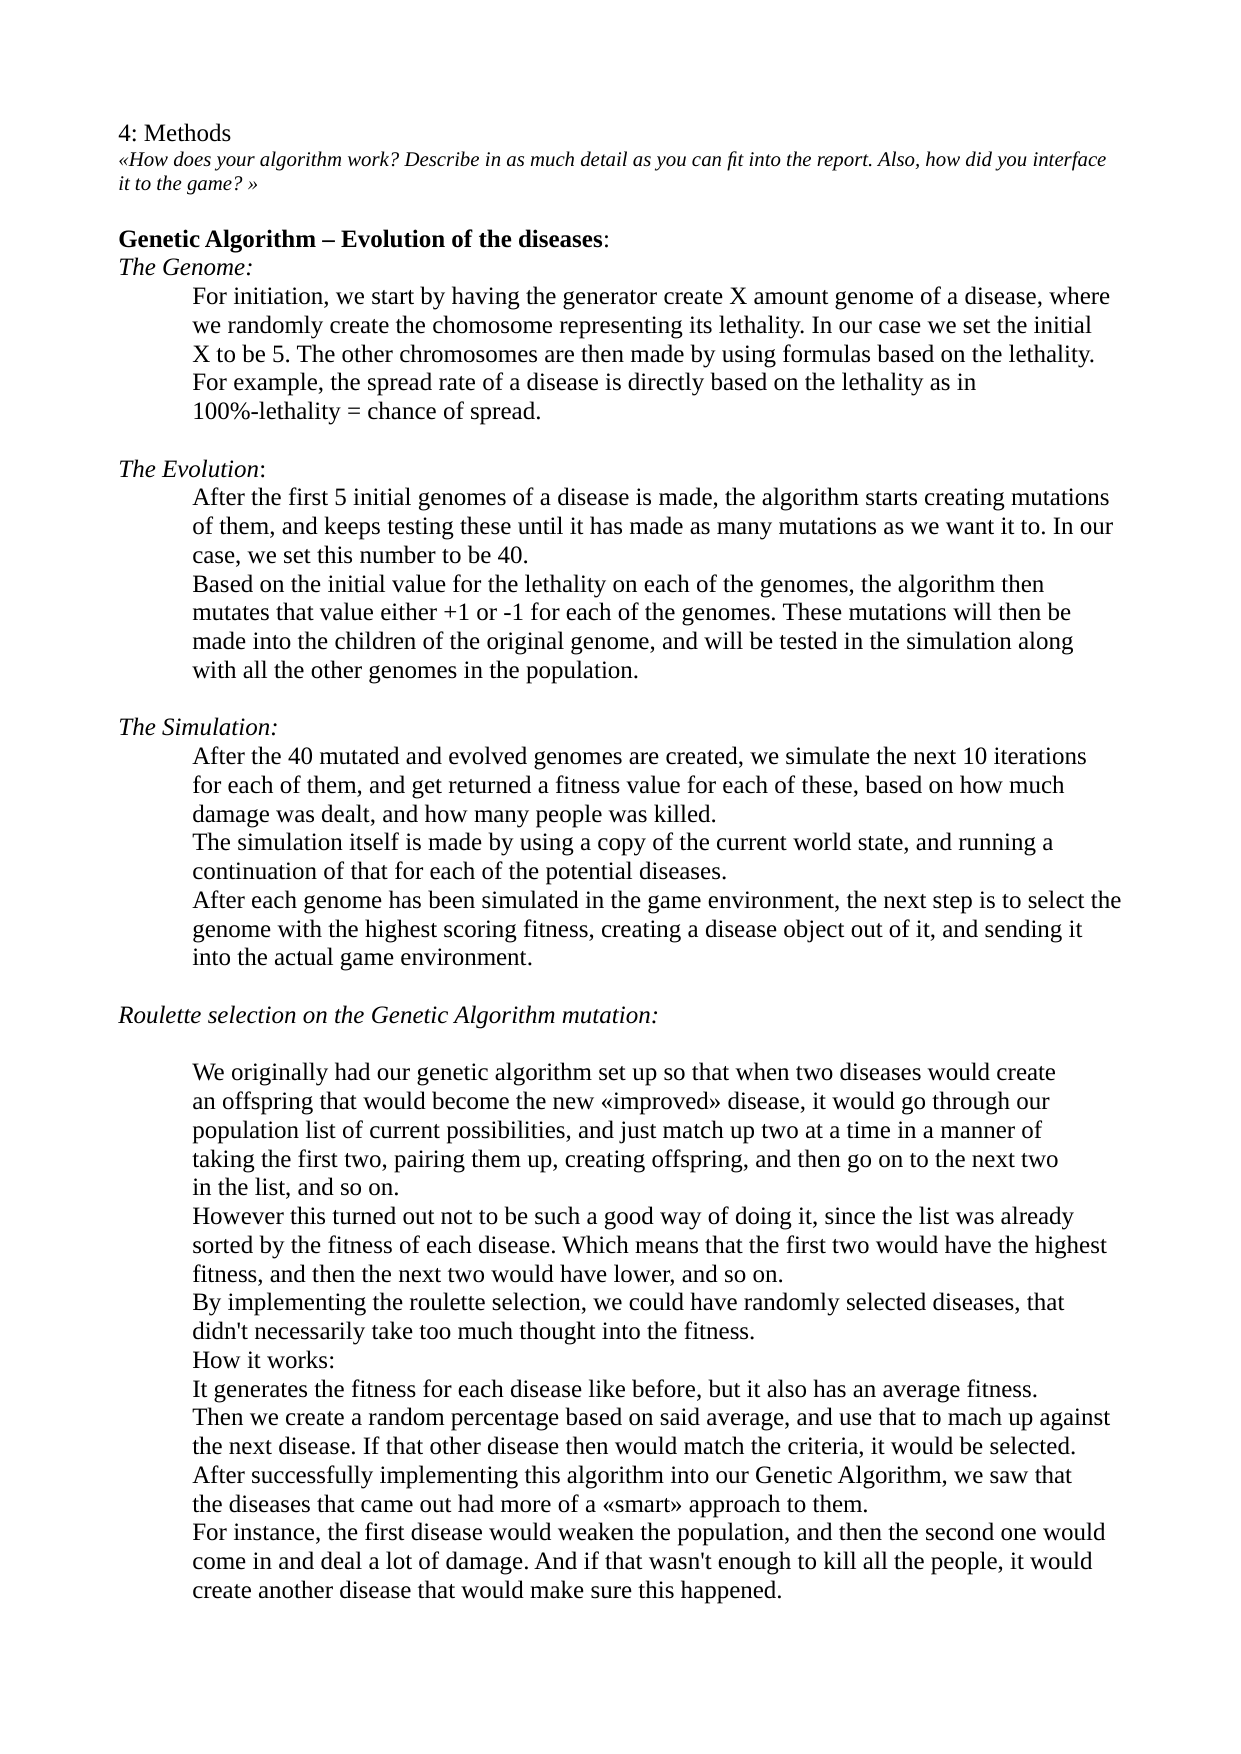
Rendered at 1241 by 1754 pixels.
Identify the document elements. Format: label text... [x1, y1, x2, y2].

text After successfully implementing this algorithm into our Genetic Algorithm, we saw that [118, 1460, 1122, 1489]
text the diseases that came out had more of a «smart» approach to them. [118, 1489, 1122, 1517]
text continuation of that for each of the potential diseases. [118, 856, 1122, 885]
text Then we create a random percentage based on said average, and use that to mach up against [118, 1402, 1122, 1431]
text create another disease that would make sure this happened. [118, 1575, 1122, 1604]
text After each genome has been simulated in the game environment, the next step is to select the genome with the highest scoring fitness, creating a disease object out of it, and sending it into the actual game environment. [118, 885, 1122, 971]
text an offspring that would become the new «improved» disease, it would go through our [118, 1086, 1122, 1115]
text «How does your algorithm work? Describe in as much detail as you can ﬁt into the report. Also, how did you interface it to the game? » [118, 147, 1122, 195]
text It generates the fitness for each disease like before, but it also has an average fitness. [118, 1374, 1122, 1402]
text X to be 5. The other chromosomes are then made by using formulas based on the lethality. [118, 339, 1122, 367]
text The Evolution: [118, 454, 1122, 482]
text didn't necessarily take too much thought into the fitness. [118, 1316, 1122, 1345]
text For example, the spread rate of a disease is directly based on the lethality as in [118, 367, 1122, 396]
text population list of current possibilities, and just match up two at a time in a manner of [118, 1115, 1122, 1144]
text come in and deal a lot of damage. And if that wasn't enough to kill all the people, it would [118, 1546, 1122, 1575]
text After the first 5 initial genomes of a disease is made, the algorithm starts creating mutations of them, and keeps testing these until it has made as many mutations as we want it to. In our case, we set this number to be 40. [118, 482, 1122, 569]
text sorted by the fitness of each disease. Which means that the first two would have the highest [118, 1230, 1122, 1259]
text 100%-lethality = chance of spread. [118, 396, 1122, 425]
text How it works: [118, 1345, 1122, 1374]
text in the list, and so on. [118, 1172, 1122, 1201]
text The Simulation: [118, 712, 1122, 741]
text We originally had our genetic algorithm set up so that when two diseases would create [118, 1057, 1122, 1086]
text The Genome: [118, 252, 1122, 281]
text Roulette selection on the Genetic Algorithm mutation: [118, 1000, 1122, 1029]
text made into the children of the original genome, and will be tested in the simulation along [118, 626, 1122, 655]
text The simulation itself is made by using a copy of the current world state, and running a [118, 827, 1122, 856]
text For initiation, we start by having the generator create X amount genome of a disease, where we randomly create the chomosome representing its lethality. In our case we set the initial [118, 281, 1122, 339]
text with all the other genomes in the population. [118, 655, 1122, 684]
text For instance, the first disease would weaken the population, and then the second one would [118, 1517, 1122, 1546]
text Genetic Algorithm – Evolution of the diseases: [118, 224, 1122, 252]
text Based on the initial value for the lethality on each of the genomes, the algorithm then mutates that value either +1 or -1 for each of the genomes. These mutations will then be [118, 569, 1122, 626]
text fitness, and then the next two would have lower, and so on. [118, 1259, 1122, 1287]
text the next disease. If that other disease then would match the criteria, it would be selected. [118, 1431, 1122, 1460]
text 4: Methods [118, 118, 1122, 147]
text After the 40 mutated and evolved genomes are created, we simulate the next 10 iterations for each of them, and get returned a fitness value for each of these, based on how much damage was dealt, and how many people was killed. [118, 741, 1122, 827]
text By implementing the roulette selection, we could have randomly selected diseases, that [118, 1287, 1122, 1316]
text However this turned out not to be such a good way of doing it, since the list was already [118, 1201, 1122, 1230]
text taking the first two, pairing them up, creating offspring, and then go on to the next two [118, 1144, 1122, 1172]
